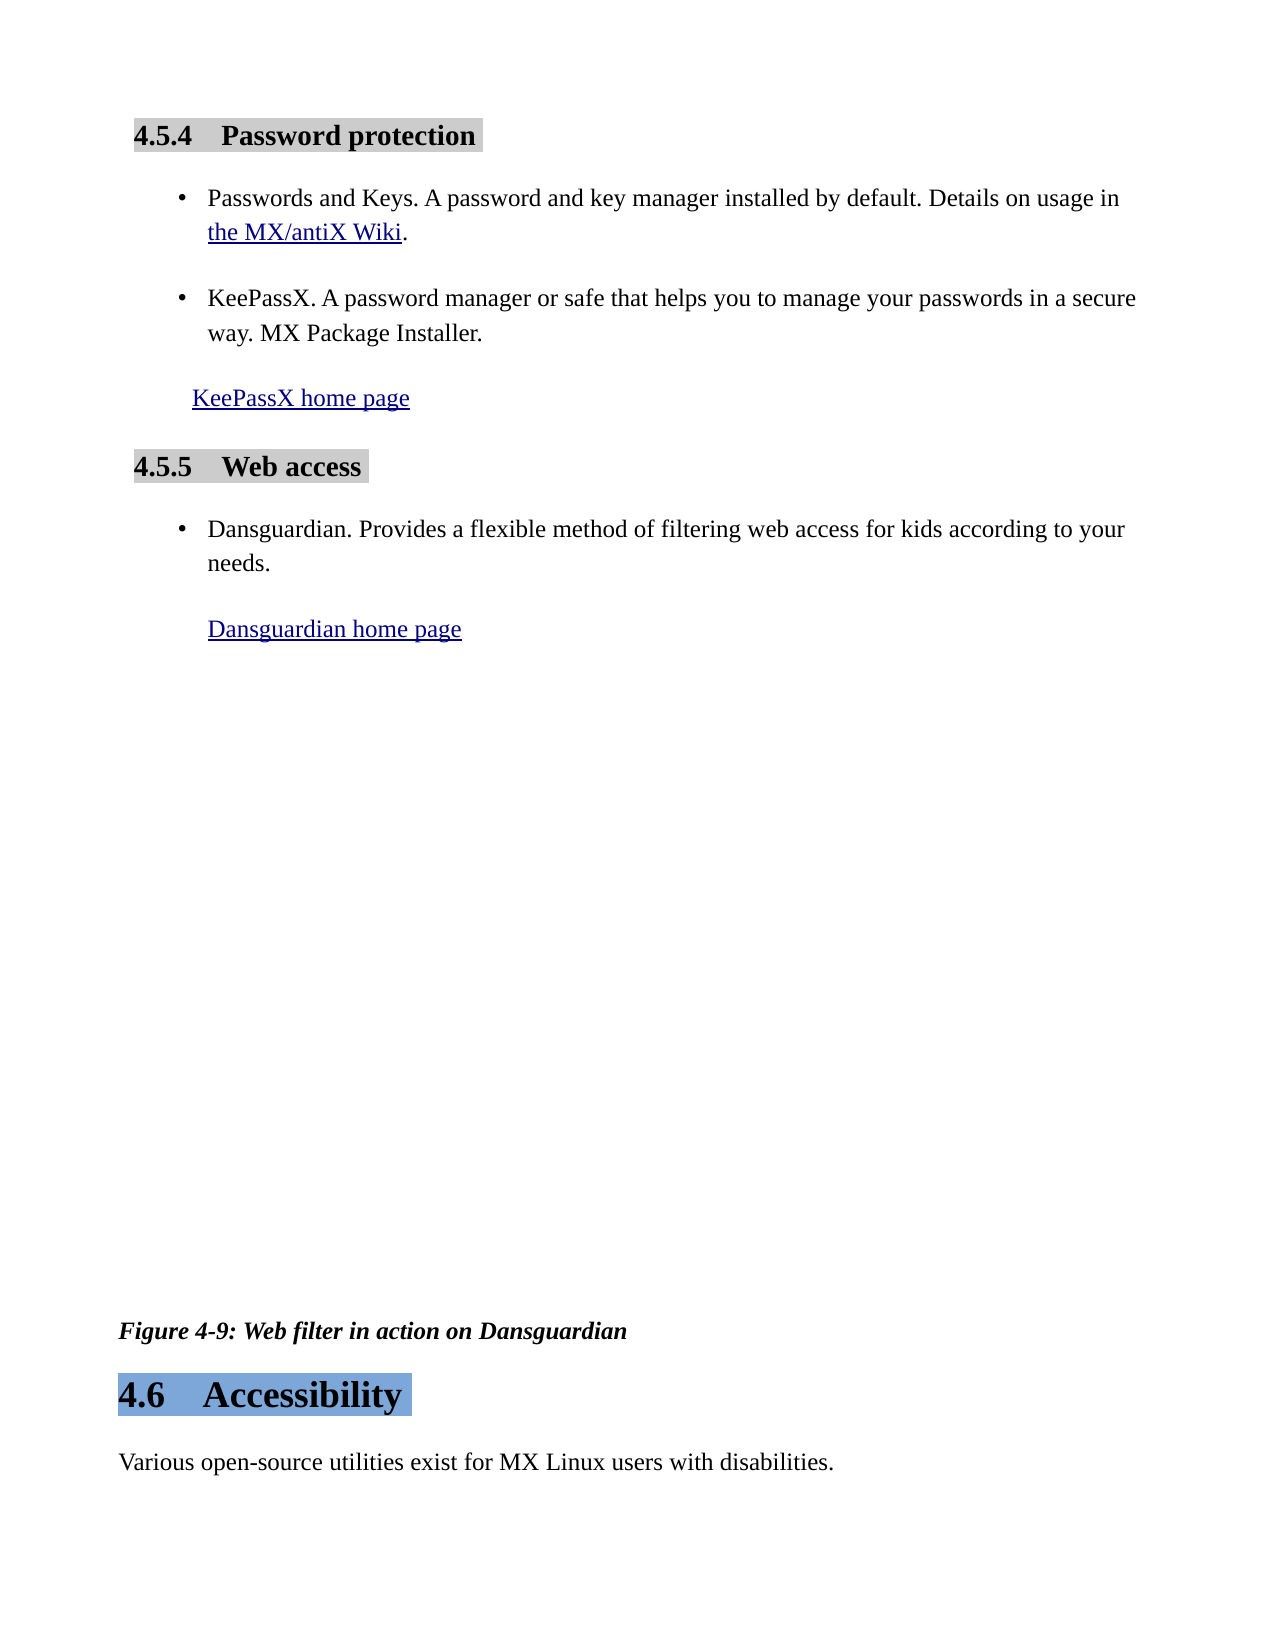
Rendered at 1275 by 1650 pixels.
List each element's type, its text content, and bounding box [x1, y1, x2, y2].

subtitle 4.5.5 Web access [369, 449, 1141, 483]
list KeePassX. A password manager or safe that helps you to manage your passwords in a secure way. MX Package Installer. [178, 283, 1141, 346]
list Dansguardian home page [178, 614, 1141, 643]
list Dansguardian. Provides a flexible method of filtering web access for kids according to your needs. [178, 514, 1141, 577]
list Passwords and Keys. A password and key manager installed by default. Details on usage in the MX/antiX Wiki. [178, 183, 1141, 246]
list KeePassX home page [162, 383, 1157, 412]
text Figure 4-9: Web filter in action on Dansguardian [118, 1316, 1157, 1344]
text Various open-source utilities exist for MX Linux users with disabilities. [118, 1447, 1157, 1476]
subtitle 4.6 Accessibility [412, 1373, 1157, 1416]
subtitle 4.5.4 Password protection [483, 118, 1141, 152]
